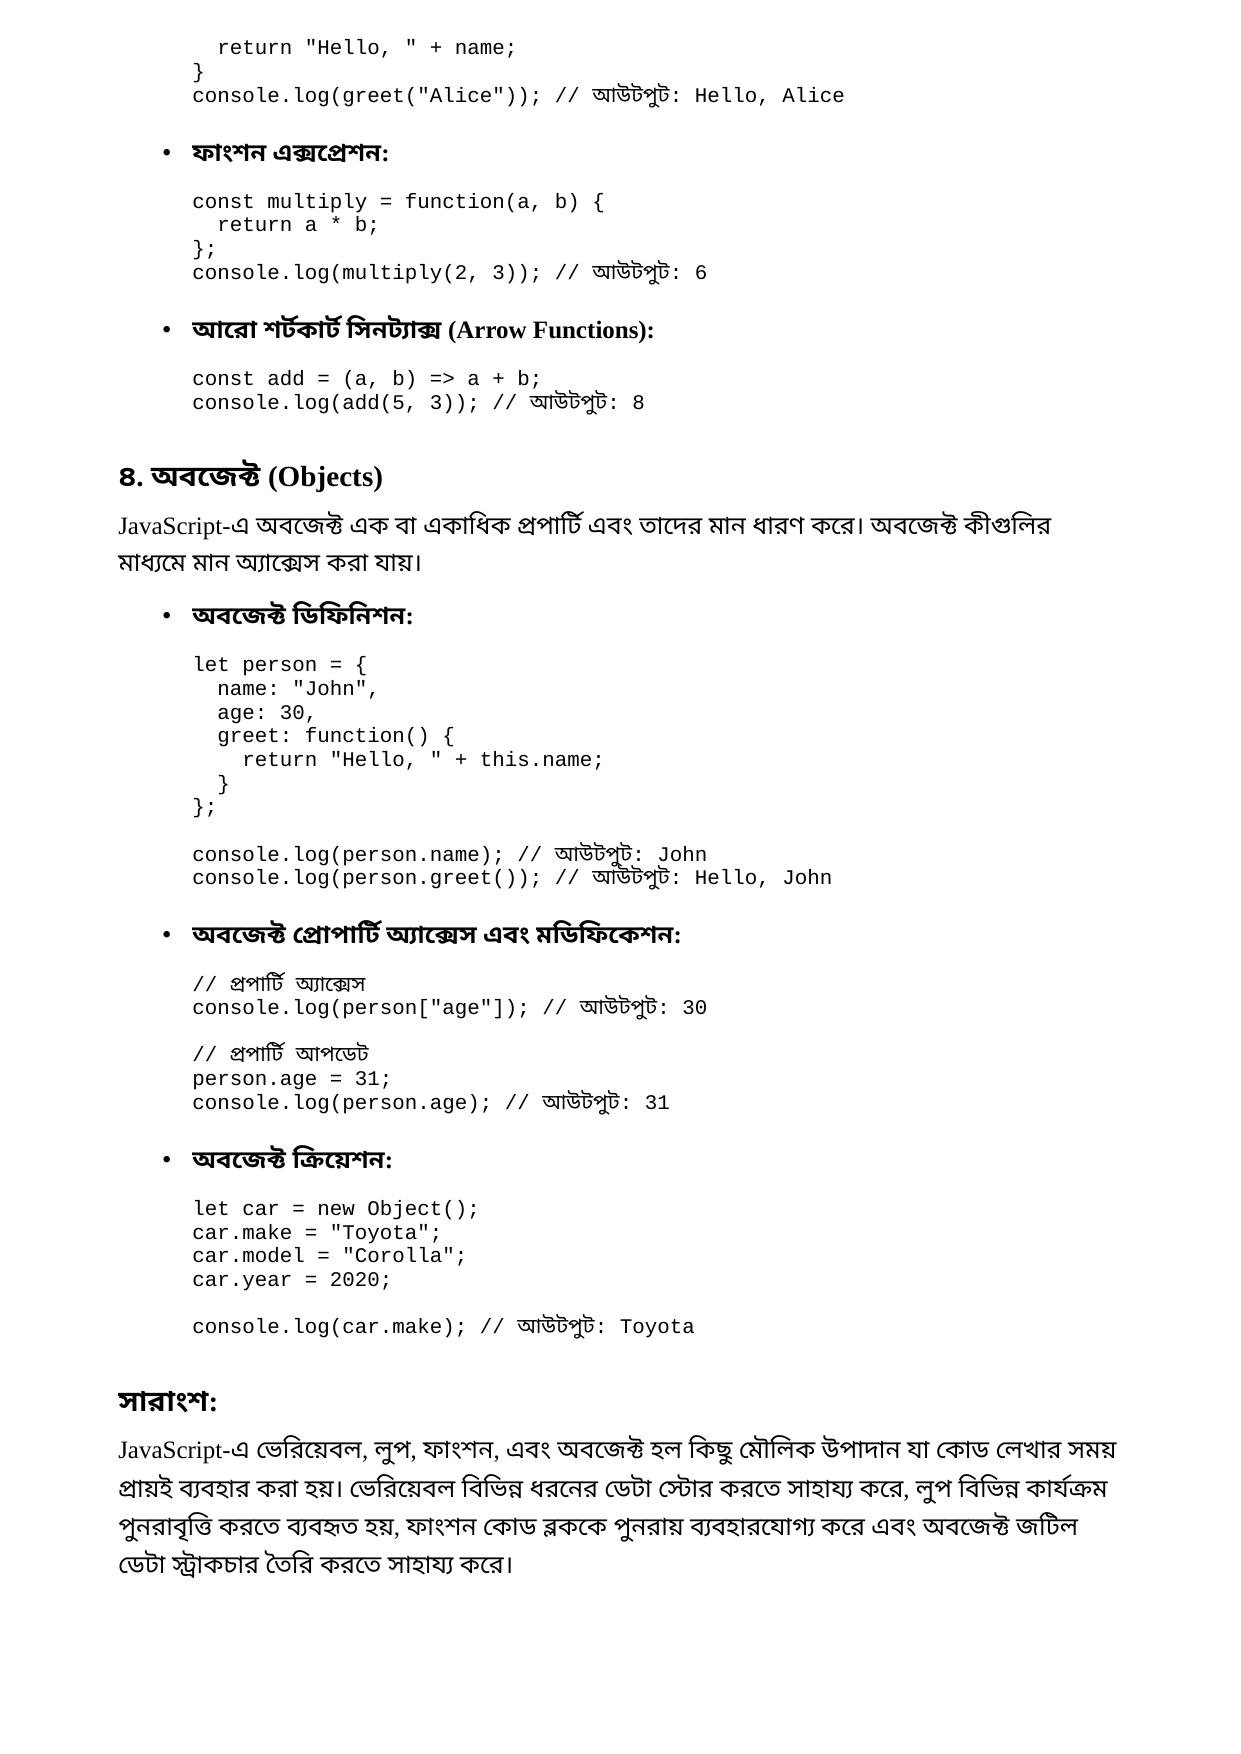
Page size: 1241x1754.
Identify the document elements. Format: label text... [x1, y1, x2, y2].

list return a * b; [162, 214, 1122, 238]
list let car = new Object(); [162, 1198, 1122, 1222]
list console.log(greet("Alice")); // আউটপুট: Hello, Alice [162, 84, 665, 108]
list name: "John", [162, 678, 1122, 702]
list console.log(person.age); // আউটপুট: 31 [162, 1092, 615, 1115]
list ফাংশন এক্সপ্রেশন: [162, 138, 1122, 171]
subtitle ৪. অবজেক্ট (Objects) [118, 459, 1122, 498]
list const multiply = function(a, b) { [162, 191, 1122, 214]
list return "Hello, " + name; [162, 37, 1122, 61]
list }; [162, 796, 1122, 820]
list console.log(multiply(2, 3)); // আউটপুট: 6 [162, 262, 665, 285]
list let person = { [162, 654, 1122, 678]
list console.log(person.name); // আউটপুট: John [618, 844, 1122, 867]
list আরো শর্টকার্ট সিনট্যাক্স (Arrow Functions): [162, 315, 1122, 348]
list console.log(add(5, 3)); // আউটপুট: 8 [162, 392, 603, 415]
list console.log(add(5, 3)); // আউটপুট: 8 [590, 392, 1122, 415]
list // প্রপার্টি আপডেট [162, 1044, 1122, 1068]
list car.year = 2020; [162, 1269, 1122, 1293]
list } [162, 61, 1122, 84]
subtitle সারাংশ: [118, 1384, 1122, 1423]
list অবজেক্ট ক্রিয়েশন: [162, 1145, 1122, 1178]
list অবজেক্ট প্রোপার্টি অ্যাক্সেস এবং মডিফিকেশন: [162, 920, 1122, 954]
list const add = (a, b) => a + b; [162, 368, 1122, 392]
list console.log(person.name); // আউটপুট: John [162, 844, 628, 867]
list console.log(person.age); // আউটপুট: 31 [602, 1092, 1122, 1115]
list console.log(car.make); // আউটপুট: Toyota [162, 1316, 1122, 1340]
list } [162, 773, 1122, 796]
text JavaScript-এ ভেরিয়েবল, লুপ, ফাংশন, এবং অবজেক্ট হল কিছু মৌলিক উপাদান যা কোড লেখার সময় প্রায়ই ব্যবহার করা হয়। ভেরিয়েবল বিভিন্ন ধরনের ডেটা স্টোর করতে সাহায্য করে, লুপ বিভিন্ন কার্যক্রম পুনরাবৃত্তি করতে ব্যবহৃত হয়, ফাংশন কোড ব্লককে পুনরায় ব্যবহারযোগ্য করে এবং অবজেক্ট জটিল ডেটা স্ট্রাকচার তৈরি করতে সাহায্য করে। [118, 1436, 1122, 1583]
list // প্রপার্টি অ্যাক্সেস [162, 973, 1122, 997]
list console.log(person["age"]); // আউটপুট: 30 [162, 997, 1122, 1021]
list person.age = 31; [162, 1068, 1122, 1092]
list return "Hello, " + this.name; [162, 749, 1122, 773]
list console.log(person.greet()); // আউটপুট: Hello, John [162, 867, 1122, 891]
list age: 30, [162, 702, 1122, 725]
list console.log(multiply(2, 3)); // আউটপুট: 6 [652, 262, 1122, 285]
list অবজেক্ট ডিফিনিশন: [162, 601, 1122, 635]
list car.model = "Corolla"; [162, 1245, 1122, 1269]
list }; [162, 238, 1122, 262]
list greet: function() { [162, 725, 1122, 749]
text JavaScript-এ অবজেক্ট এক বা একাধিক প্রপার্টি এবং তাদের মান ধারণ করে। অবজেক্ট কীগুলির মাধ্যমে মান অ্যাক্সেস করা যায়। [118, 511, 1122, 582]
list console.log(greet("Alice")); // আউটপুট: Hello, Alice [652, 84, 1122, 108]
list car.make = "Toyota"; [162, 1222, 1122, 1245]
